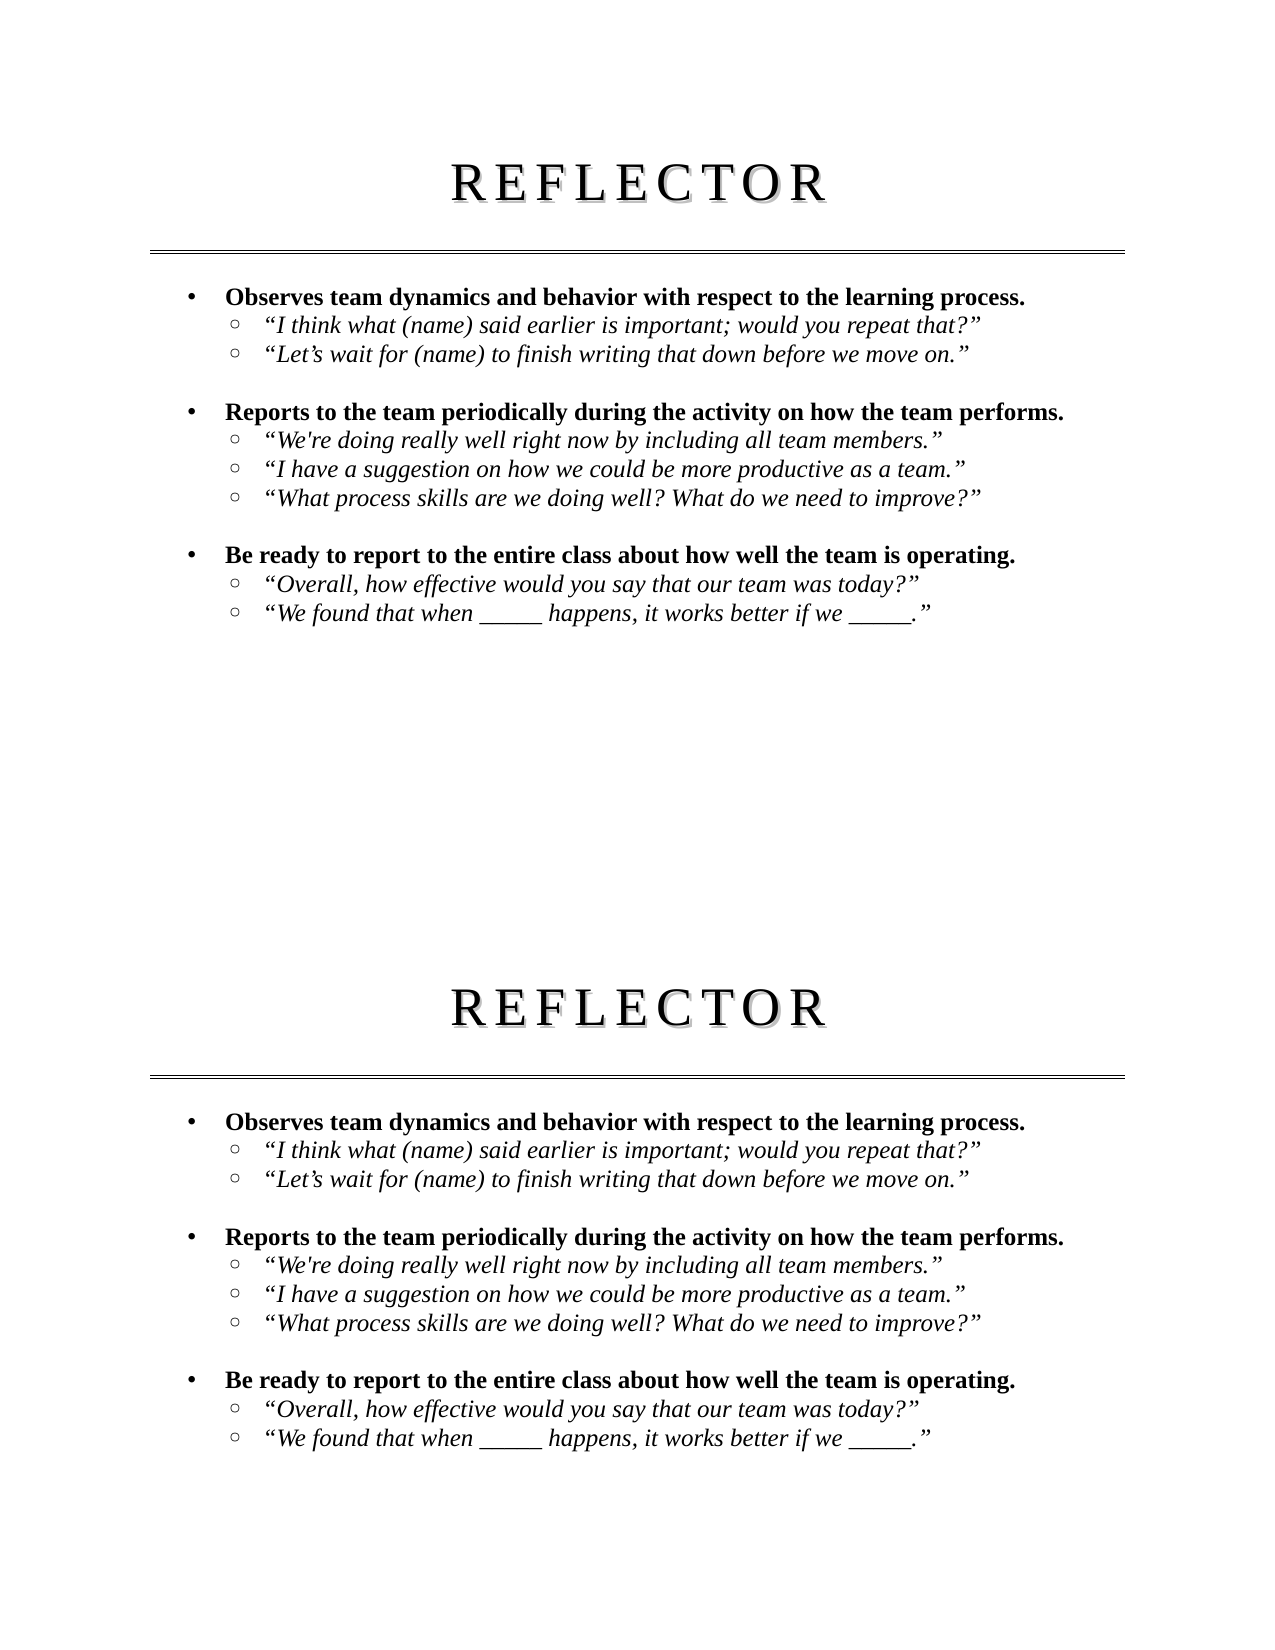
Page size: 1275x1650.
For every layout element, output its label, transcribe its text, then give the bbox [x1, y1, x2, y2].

table_cell REFLECTOR Observes team dynamics and behavior with respect to the learning process. “I think what (name) said earlier is important; would you repeat that?” “Let’s wait for (name) to finish writing that down before we move on.” Reports to the team periodically during the activity on how the team performs. “We're doing really well right now by including all team members.” “I have a suggestion on how we could be more productive as a team.” “What process skills are we doing well? What do we need to improve?” Be ready to report to the entire class about how well the team is operating. “Overall, how effective would you say that our team was today?” “We found that when _____ happens, it works better if we _____.” [150, 975, 1125, 1075]
table_cell [150, 675, 1125, 975]
table_header REFLECTOR Observes team dynamics and behavior with respect to the learning process. “I think what (name) said earlier is important; would you repeat that?” “Let’s wait for (name) to finish writing that down before we move on.” Reports to the team periodically during the activity on how the team performs. “We're doing really well right now by including all team members.” “I have a suggestion on how we could be more productive as a team.” “What process skills are we doing well? What do we need to improve?” Be ready to report to the entire class about how well the team is operating. “Overall, how effective would you say that our team was today?” “We found that when _____ happens, it works better if we _____.” [150, 150, 1125, 250]
table_cell REFLECTOR Observes team dynamics and behavior with respect to the learning process. “I think what (name) said earlier is important; would you repeat that?” “Let’s wait for (name) to finish writing that down before we move on.” Reports to the team periodically during the activity on how the team performs. “We're doing really well right now by including all team members.” “I have a suggestion on how we could be more productive as a team.” “What process skills are we doing well? What do we need to improve?” Be ready to report to the entire class about how well the team is operating. “Overall, how effective would you say that our team was today?” “We found that when _____ happens, it works better if we _____.” [150, 1079, 1125, 1500]
table_header REFLECTOR Observes team dynamics and behavior with respect to the learning process. “I think what (name) said earlier is important; would you repeat that?” “Let’s wait for (name) to finish writing that down before we move on.” Reports to the team periodically during the activity on how the team performs. “We're doing really well right now by including all team members.” “I have a suggestion on how we could be more productive as a team.” “What process skills are we doing well? What do we need to improve?” Be ready to report to the entire class about how well the team is operating. “Overall, how effective would you say that our team was today?” “We found that when _____ happens, it works better if we _____.” [150, 254, 1125, 675]
